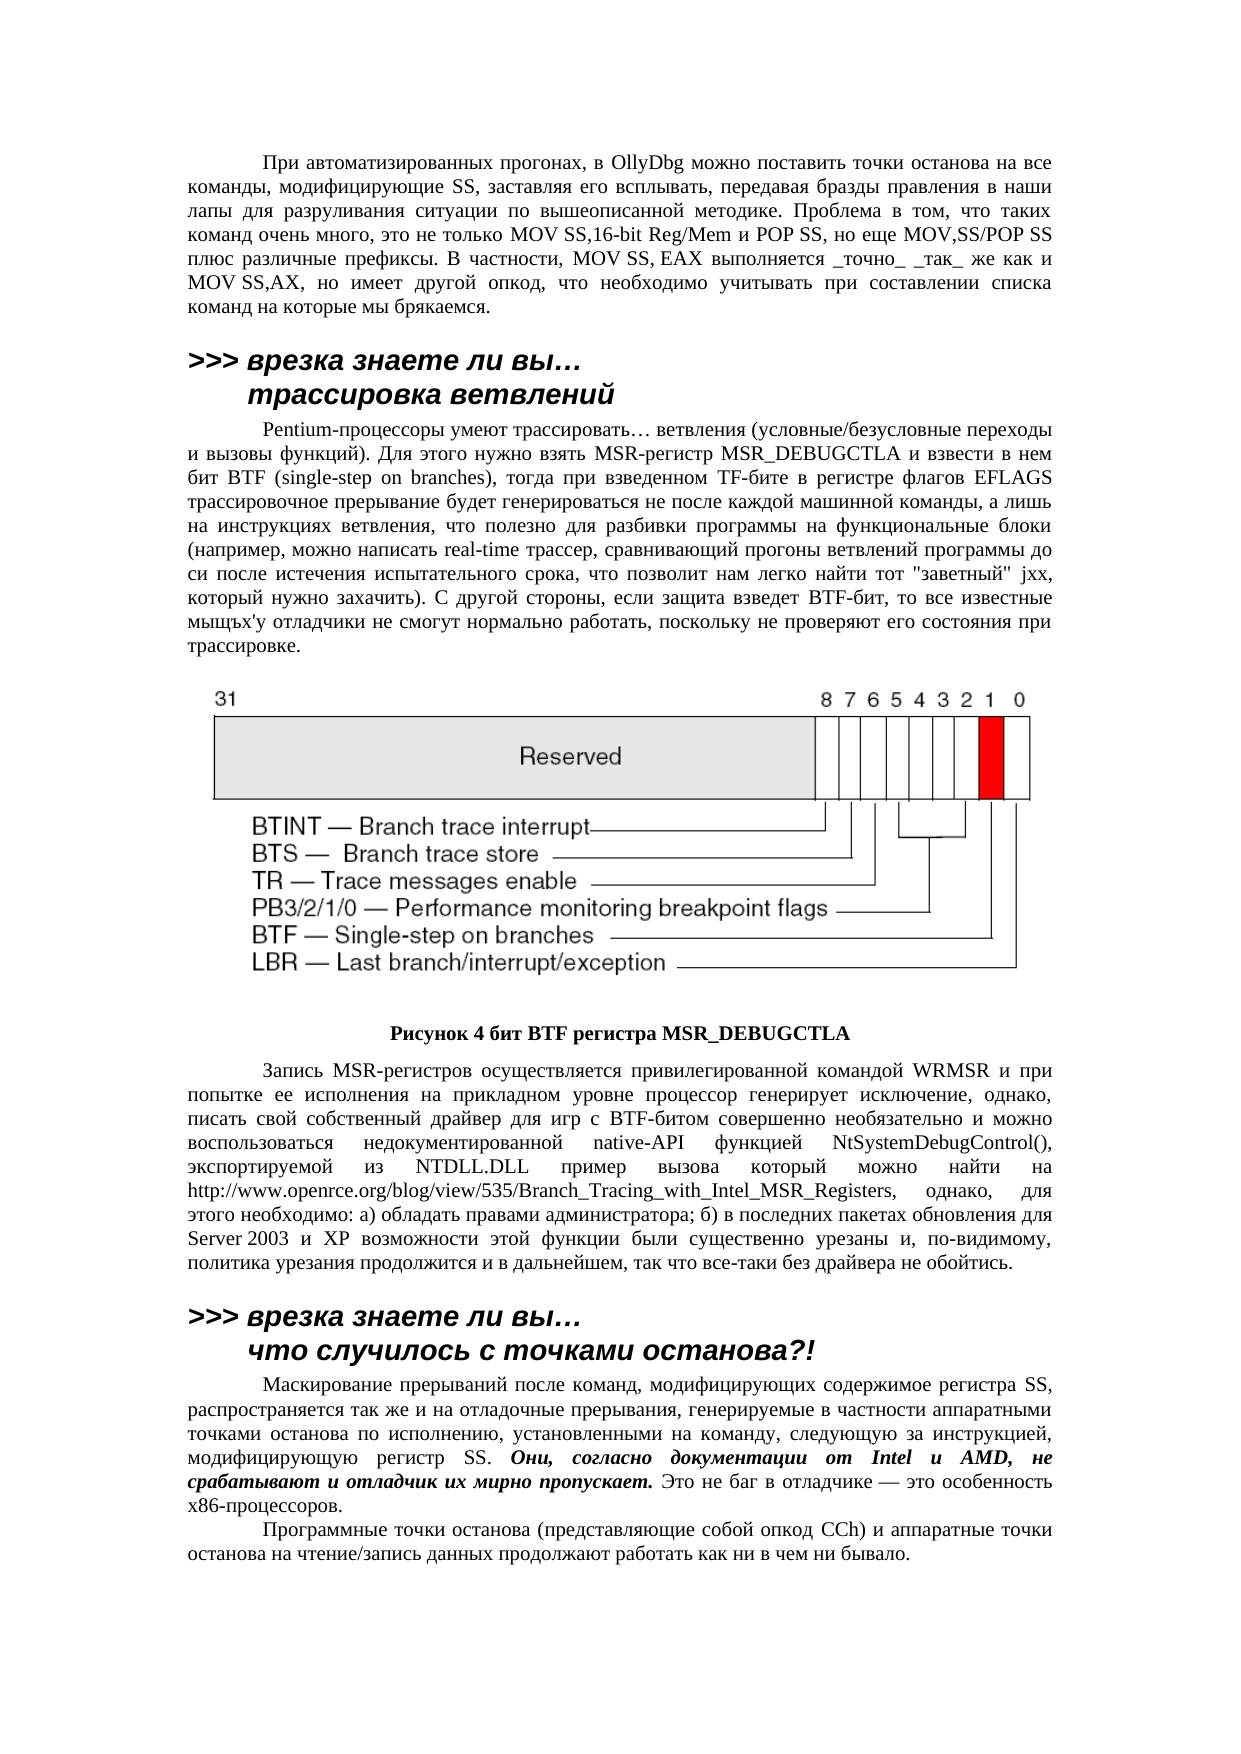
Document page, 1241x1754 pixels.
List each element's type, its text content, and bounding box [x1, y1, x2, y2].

subtitle >>> врезка знаете ли вы… трассировка ветвлений [187, 343, 1053, 411]
subtitle >>> врезка знаете ли вы… что случилось с точками останова?! [187, 1299, 1053, 1366]
picture [188, 681, 1053, 1009]
text Рисунок 4 бит BTF регистра MSR_DEBUGCTLA [187, 1021, 1053, 1045]
text Pentium-процессоры умеют трассировать… ветвления (условные/безусловные переходы и вызовы функций). Для этого нужно взять MSR-регистр MSR_DEBUGCTLA и взвести в нем бит BTF (single-step on branches), тогда при взведенном TF-бите в регистре флагов EFLAGS трассировочное прерывание будет генерироваться не после каждой машинной команды, а лишь на инструкциях ветвления, что полезно для разбивки программы на функциональные блоки (например, можно написать real-time трассер, сравнивающий прогоны ветвлений программы до си после истечения испытательного срока, что позволит нам легко найти тот "заветный" jxx, который нужно захачить). С другой стороны, если защита взведет BTF-бит, то все известные мыщъх'у отладчики не смогут нормально работать, поскольку не проверяют его состояния при трассировке. [187, 417, 1053, 657]
text Маскирование прерываний после команд, модифицирующих содержимое регистра SS, распространяется так же и на отладочные прерывания, генерируемые в частности аппаратными точками останова по исполнению, установленными на команду, следующую за инструкцией, модифицирующую регистр SS. Они, согласно документации от Intel и AMD, не срабатывают и отладчик их мирно пропускает. Это не баг в отладчике — это особенность x86-процессоров. [187, 1372, 1053, 1517]
text Запись MSR-регистров осуществляется привилегированной командой WRMSR и при попытке ее исполнения на прикладном уровне процессор генерирует исключение, однако, писать свой собственный драйвер для игр с BTF-битом совершенно необязательно и можно воспользоваться недокументированной native-API функцией NtSystemDebugControl(), экспортируемой из NTDLL.DLL пример вызова который можно найти на http://www.openrce.org/blog/view/535/Branch_Tracing_with_Intel_MSR_Registers, однако, для этого необходимо: а) обладать правами администратора; б) в последних пакетах обновления для Server 2003 и XP возможности этой функции были существенно урезаны и, по-видимому, политика урезания продолжится и в дальнейшем, так что все-таки без драйвера не обойтись. [187, 1057, 1053, 1274]
text Программные точки останова (представляющие собой опкод CCh) и аппаратные точки останова на чтение/запись данных продолжают работать как ни в чем ни бывало. [187, 1517, 1053, 1565]
text При автоматизированных прогонах, в OllyDbg можно поставить точки останова на все команды, модифицирующие SS, заставляя его всплывать, передавая бразды правления в наши лапы для разруливания ситуации по вышеописанной методике. Проблема в том, что таких команд очень много, это не только MOV SS,16-bit Reg/Mem и POP SS, но еще MOV,SS/POP SS плюс различные префиксы. В частности, MOV SS, EAX выполняется _точно_ _так_ же как и MOV SS,AX, но имеет другой опкод, что необходимо учитывать при составлении списка команд на которые мы брякаемся. [187, 150, 1053, 318]
